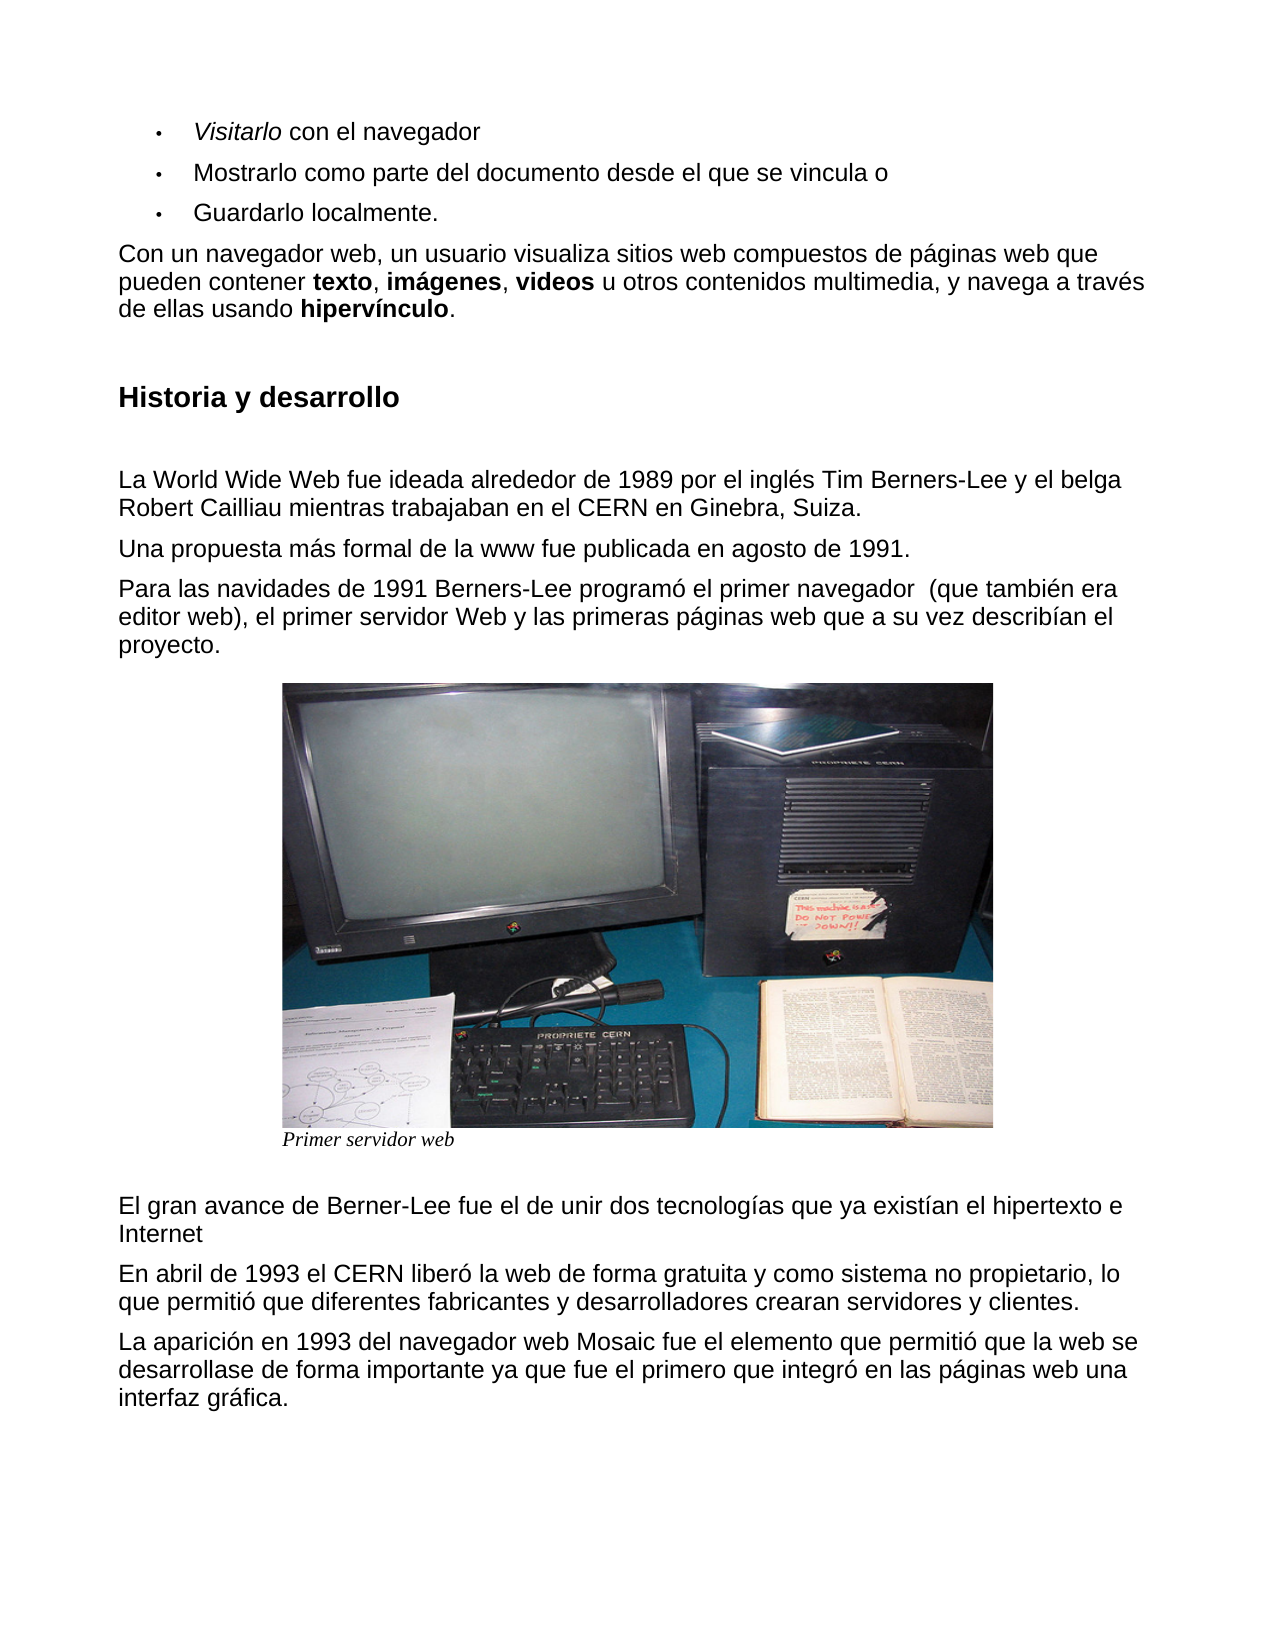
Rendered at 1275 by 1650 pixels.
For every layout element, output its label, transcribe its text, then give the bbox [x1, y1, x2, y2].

text Una propuesta más formal de la www fue publicada en agosto de 1991. [118, 534, 1157, 562]
text La World Wide Web fue ideada alrededor de 1989 por el inglés Tim Berners-Lee y el belga Robert Cailliau mientras trabajaban en el CERN en Ginebra, Suiza. [118, 466, 1157, 522]
text Primer servidor web [282, 1128, 993, 1151]
list Guardarlo localmente. [156, 199, 1157, 227]
text Historia y desarrollo [118, 381, 1157, 413]
list Visitarlo con el navegador [156, 118, 1157, 146]
text El gran avance de Berner-Lee fue el de unir dos tecnologías que ya existían el hipertexto e Internet [118, 1191, 1157, 1247]
text Para las navidades de 1991 Berners-Lee programó el primer navegador (que también era editor web), el primer servidor Web y las primeras páginas web que a su vez describían el proyecto. [118, 575, 1157, 659]
text Con un navegador web, un usuario visualiza sitios web compuestos de páginas web que pueden contener texto, imágenes, videos u otros contenidos multimedia, y navega a través de ellas usando hipervínculo. [118, 239, 1147, 323]
text La aparición en 1993 del navegador web Mosaic fue el elemento que permitió que la web se desarrollase de forma importante ya que fue el primero que integró en las páginas web una interfaz gráfica. [118, 1328, 1147, 1412]
text En abril de 1993 el CERN liberó la web de forma gratuita y como sistema no propietario, lo que permitió que diferentes fabricantes y desarrolladores crearan servidores y clientes. [118, 1260, 1157, 1316]
list Mostrarlo como parte del documento desde el que se vincula o [156, 158, 1157, 186]
picture [282, 683, 994, 1128]
